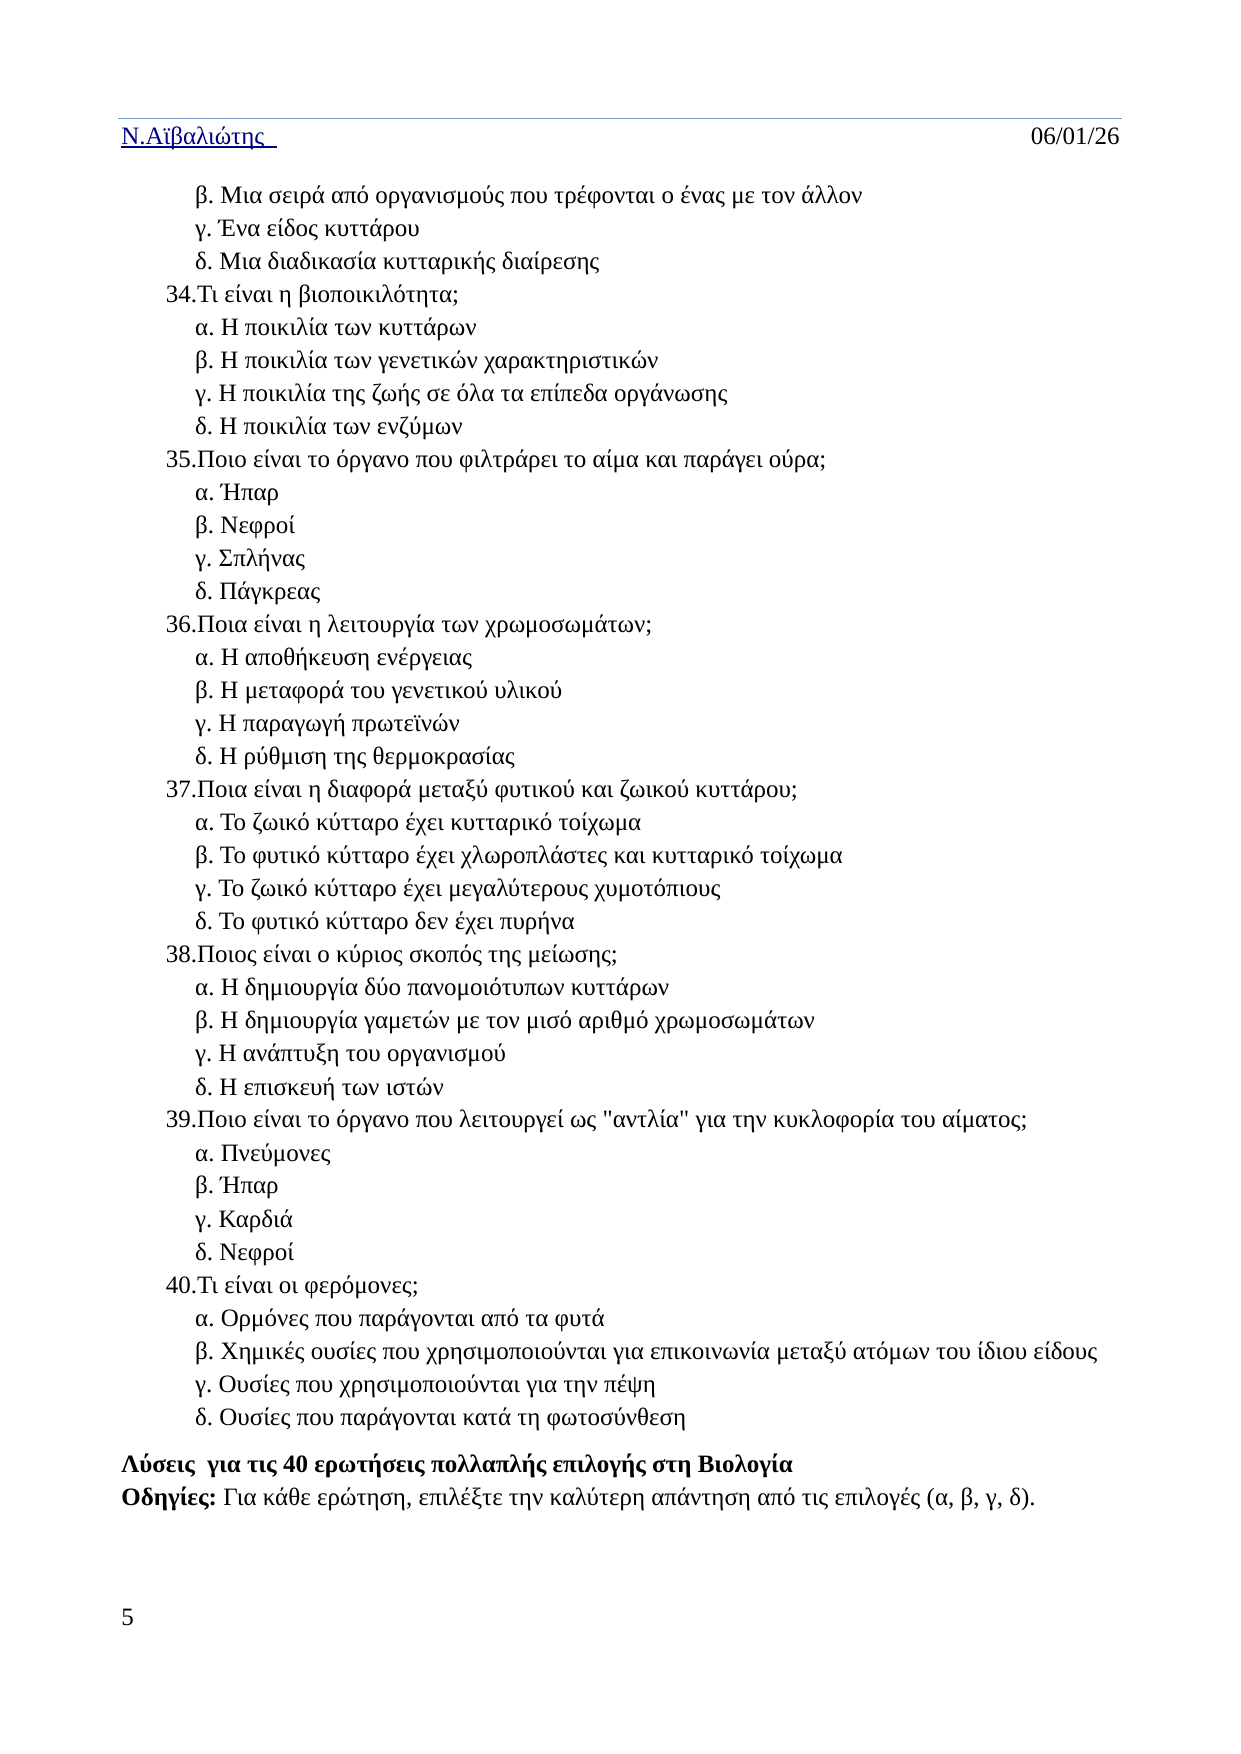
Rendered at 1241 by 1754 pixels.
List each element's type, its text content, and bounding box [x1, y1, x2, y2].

list Τι είναι η βιοποικιλότητα; α. Η ποικιλία των κυττάρων β. Η ποικιλία των γενετικών χαρακτηριστικών γ. Η ποικιλία της ζωής σε όλα τα επίπεδα οργάνωσης δ. Η ποικιλία των ενζύμων [166, 279, 1119, 440]
list Τι είναι οι φερόμονες; α. Ορμόνες που παράγονται από τα φυτά β. Χημικές ουσίες που χρησιμοποιούνται για επικοινωνία μεταξύ ατόμων του ίδιου είδους γ. Ουσίες που χρησιμοποιούνται για την πέψη δ. Ουσίες που παράγονται κατά τη φωτοσύνθεση [166, 1270, 1119, 1431]
list Ποια είναι η λειτουργία των χρωμοσωμάτων; α. Η αποθήκευση ενέργειας β. Η μεταφορά του γενετικού υλικού γ. Η παραγωγή πρωτεϊνών δ. Η ρύθμιση της θερμοκρασίας [166, 609, 1119, 770]
text Λύσεις για τις 40 ερωτήσεις πολλαπλής επιλογής στη Βιολογία [121, 1449, 1119, 1478]
list Ποιος είναι ο κύριος σκοπός της μείωσης; α. Η δημιουργία δύο πανομοιότυπων κυττάρων β. Η δημιουργία γαμετών με τον μισό αριθμό χρωμοσωμάτων γ. Η ανάπτυξη του οργανισμού δ. Η επισκευή των ιστών [166, 939, 1119, 1100]
list Ποιο είναι το όργανο που λειτουργεί ως "αντλία" για την κυκλοφορία του αίματος; α. Πνεύμονες β. Ήπαρ γ. Καρδιά δ. Νεφροί [166, 1104, 1119, 1265]
list β. Μια σειρά από οργανισμούς που τρέφονται ο ένας με τον άλλον γ. Ένα είδος κυττάρου δ. Μια διαδικασία κυτταρικής διαίρεσης [166, 180, 1119, 275]
list Ποια είναι η διαφορά μεταξύ φυτικού και ζωικού κυττάρου; α. Το ζωικό κύτταρο έχει κυτταρικό τοίχωμα β. Το φυτικό κύτταρο έχει χλωροπλάστες και κυτταρικό τοίχωμα γ. Το ζωικό κύτταρο έχει μεγαλύτερους χυμοτόπιους δ. Το φυτικό κύτταρο δεν έχει πυρήνα [166, 774, 1119, 935]
text Οδηγίες: Για κάθε ερώτηση, επιλέξτε την καλύτερη απάντηση από τις επιλογές (α, β, γ, δ). [121, 1482, 1119, 1511]
list Ποιο είναι το όργανο που φιλτράρει το αίμα και παράγει ούρα; α. Ήπαρ β. Νεφροί γ. Σπλήνας δ. Πάγκρεας [166, 444, 1119, 605]
